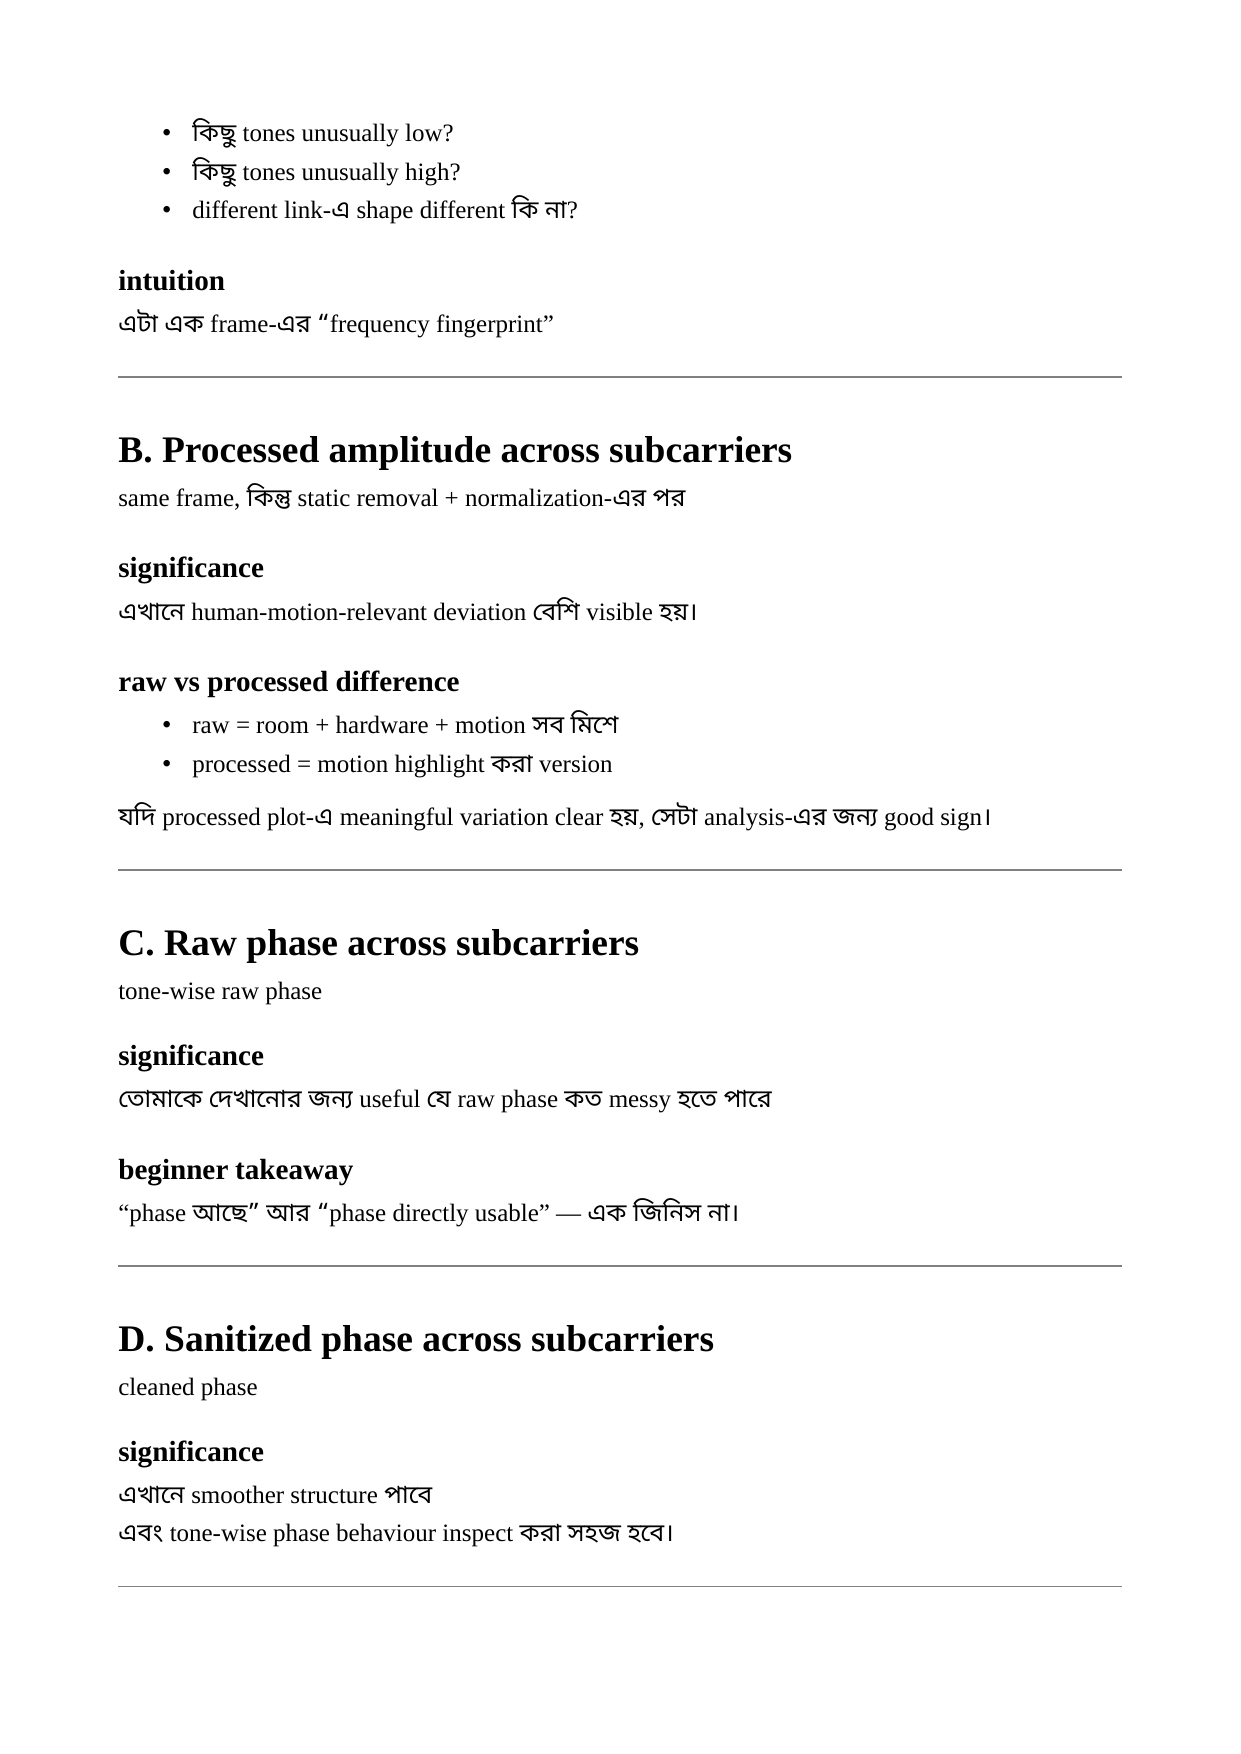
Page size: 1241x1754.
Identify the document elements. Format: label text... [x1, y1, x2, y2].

subtitle C. Raw phase across subcarriers [118, 920, 1122, 963]
subtitle B. Processed amplitude across subcarriers [118, 427, 1122, 470]
subtitle raw vs processed difference [118, 664, 1122, 698]
list raw = room + hardware + motion সব মিশে [162, 710, 1122, 744]
text এটা এক frame-এর “frequency fingerprint” [118, 309, 1122, 342]
subtitle significance [118, 551, 1122, 584]
list processed = motion highlight করা version [162, 749, 1122, 782]
text যদি processed plot-এ meaningful variation clear হয়, সেটা analysis-এর জন্য good sign। [118, 802, 1122, 836]
text “phase আছে” আর “phase directly usable” — এক জিনিস না। [118, 1198, 1122, 1231]
text তোমাকে দেখানোর জন্য useful যে raw phase কত messy হতে পারে [118, 1084, 1122, 1118]
subtitle beginner takeaway [118, 1152, 1122, 1185]
text cleaned phase [118, 1372, 1122, 1400]
text same frame, কিন্তু static removal + normalization-এর পর [118, 483, 1122, 516]
text tone-wise raw phase [118, 976, 1122, 1004]
subtitle significance [118, 1038, 1122, 1072]
text এখানে smoother structure পাবে এবং tone-wise phase behaviour inspect করা সহজ হবে। [118, 1480, 1122, 1552]
subtitle D. Sanitized phase across subcarriers [118, 1316, 1122, 1359]
list different link-এ shape different কি না? [162, 195, 1122, 229]
subtitle intuition [118, 263, 1122, 296]
list কিছু tones unusually low? [162, 118, 1122, 152]
text এখানে human-motion-relevant deviation বেশি visible হয়। [118, 597, 1122, 630]
list কিছু tones unusually high? [162, 157, 1122, 190]
subtitle significance [118, 1434, 1122, 1467]
